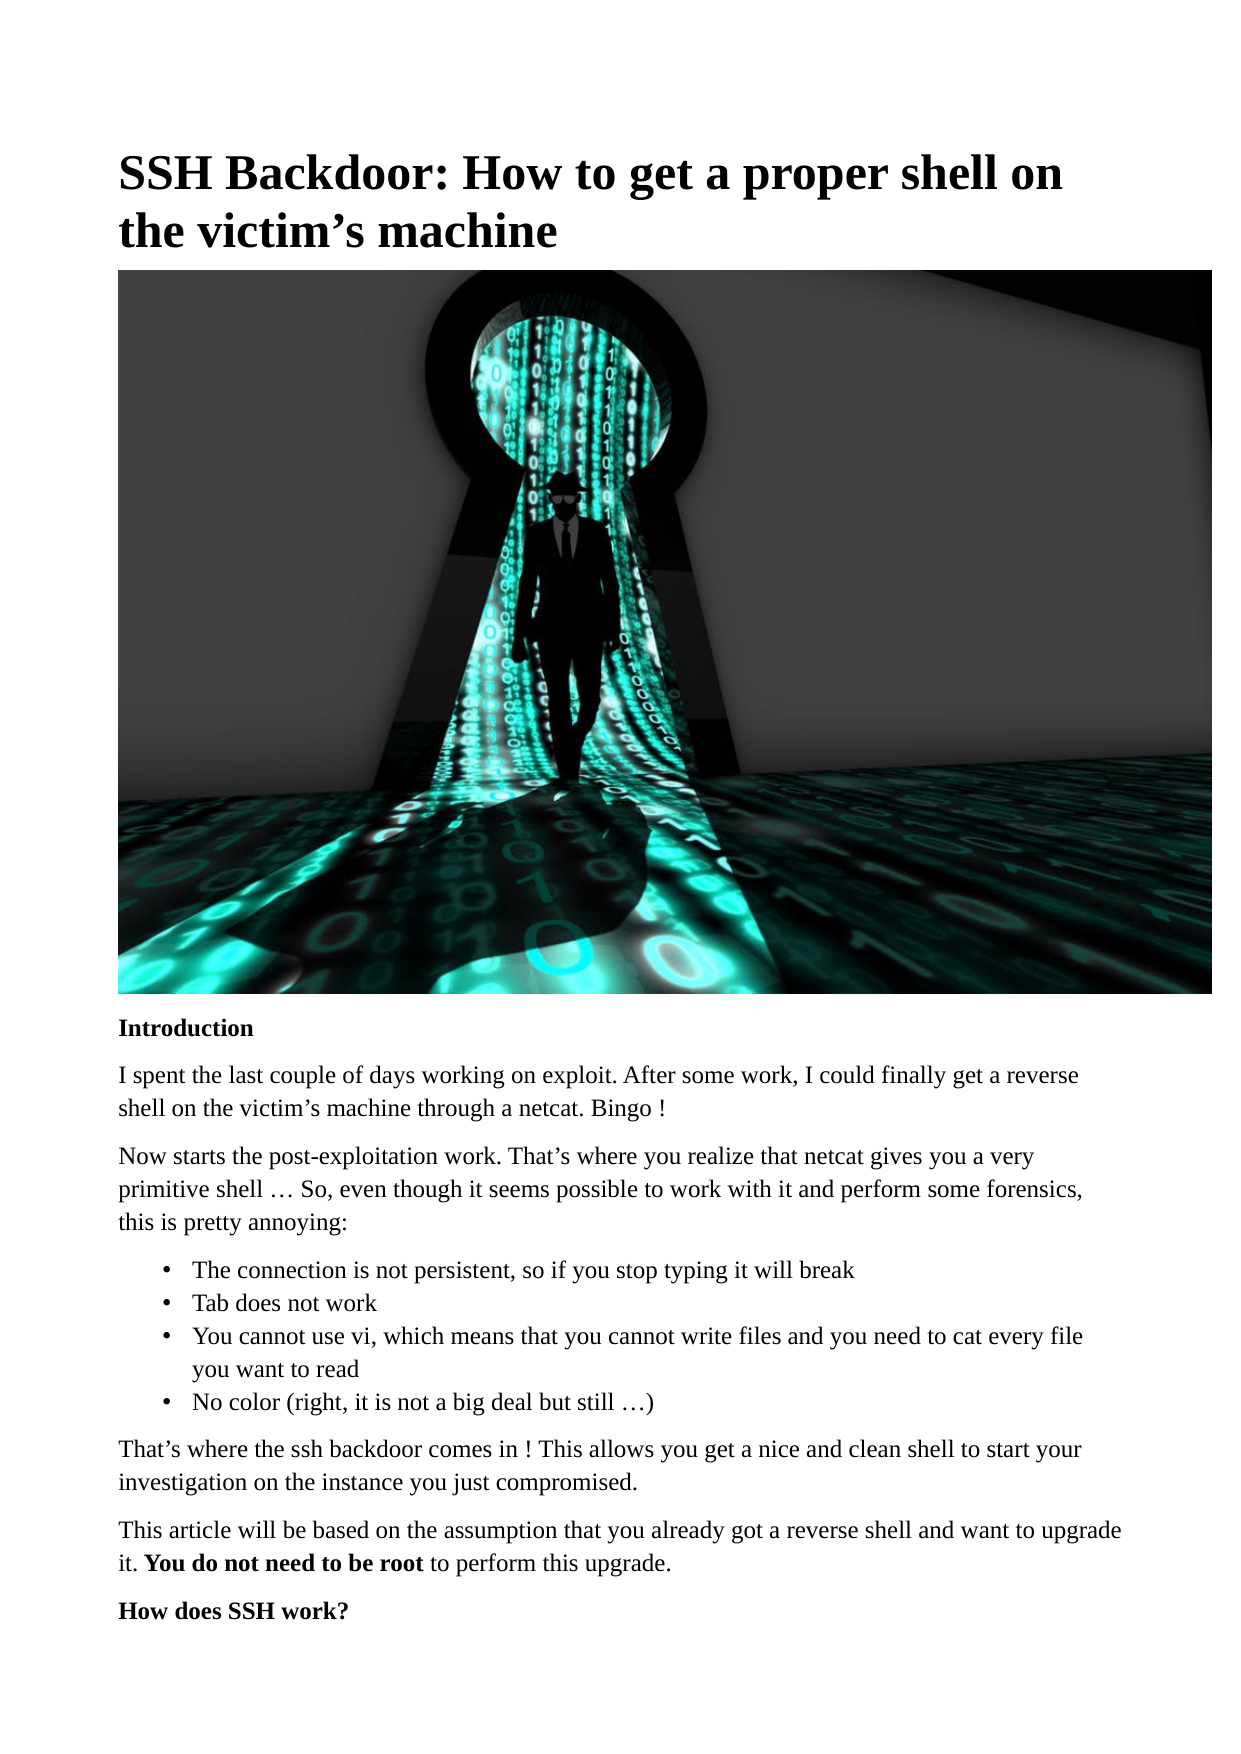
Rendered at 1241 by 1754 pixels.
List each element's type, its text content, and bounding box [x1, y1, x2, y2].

text Now starts the post-exploitation work. That’s where you realize that netcat gives you a very primitive shell … So, even though it seems possible to work with it and perform some forensics, this is pretty annoying: [118, 1141, 1122, 1236]
subtitle SSH Backdoor: How to get a proper shell on the victim’s machine [118, 143, 1122, 258]
text Introduction [118, 1013, 1122, 1042]
text I spent the last couple of days working on exploit. After some work, I could finally get a reverse shell on the victim’s machine through a netcat. Bingo ! [118, 1061, 1122, 1122]
list You cannot use vi, which means that you cannot write files and you need to cat every file you want to read [162, 1321, 1122, 1383]
list The connection is not persistent, so if you stop typing it will break [162, 1255, 1122, 1283]
text This article will be based on the assumption that you already got a reverse shell and want to upgrade it. You do not need to be root to perform this upgrade. [118, 1515, 1122, 1577]
list No color (right, it is not a big deal but still …) [162, 1387, 1122, 1416]
text How does SSH work? [118, 1596, 1122, 1624]
picture [118, 270, 1212, 994]
text That’s where the ssh backdoor comes in ! This allows you get a nice and clean shell to start your investigation on the instance you just compromised. [118, 1434, 1122, 1496]
list Tab does not work [162, 1288, 1122, 1317]
